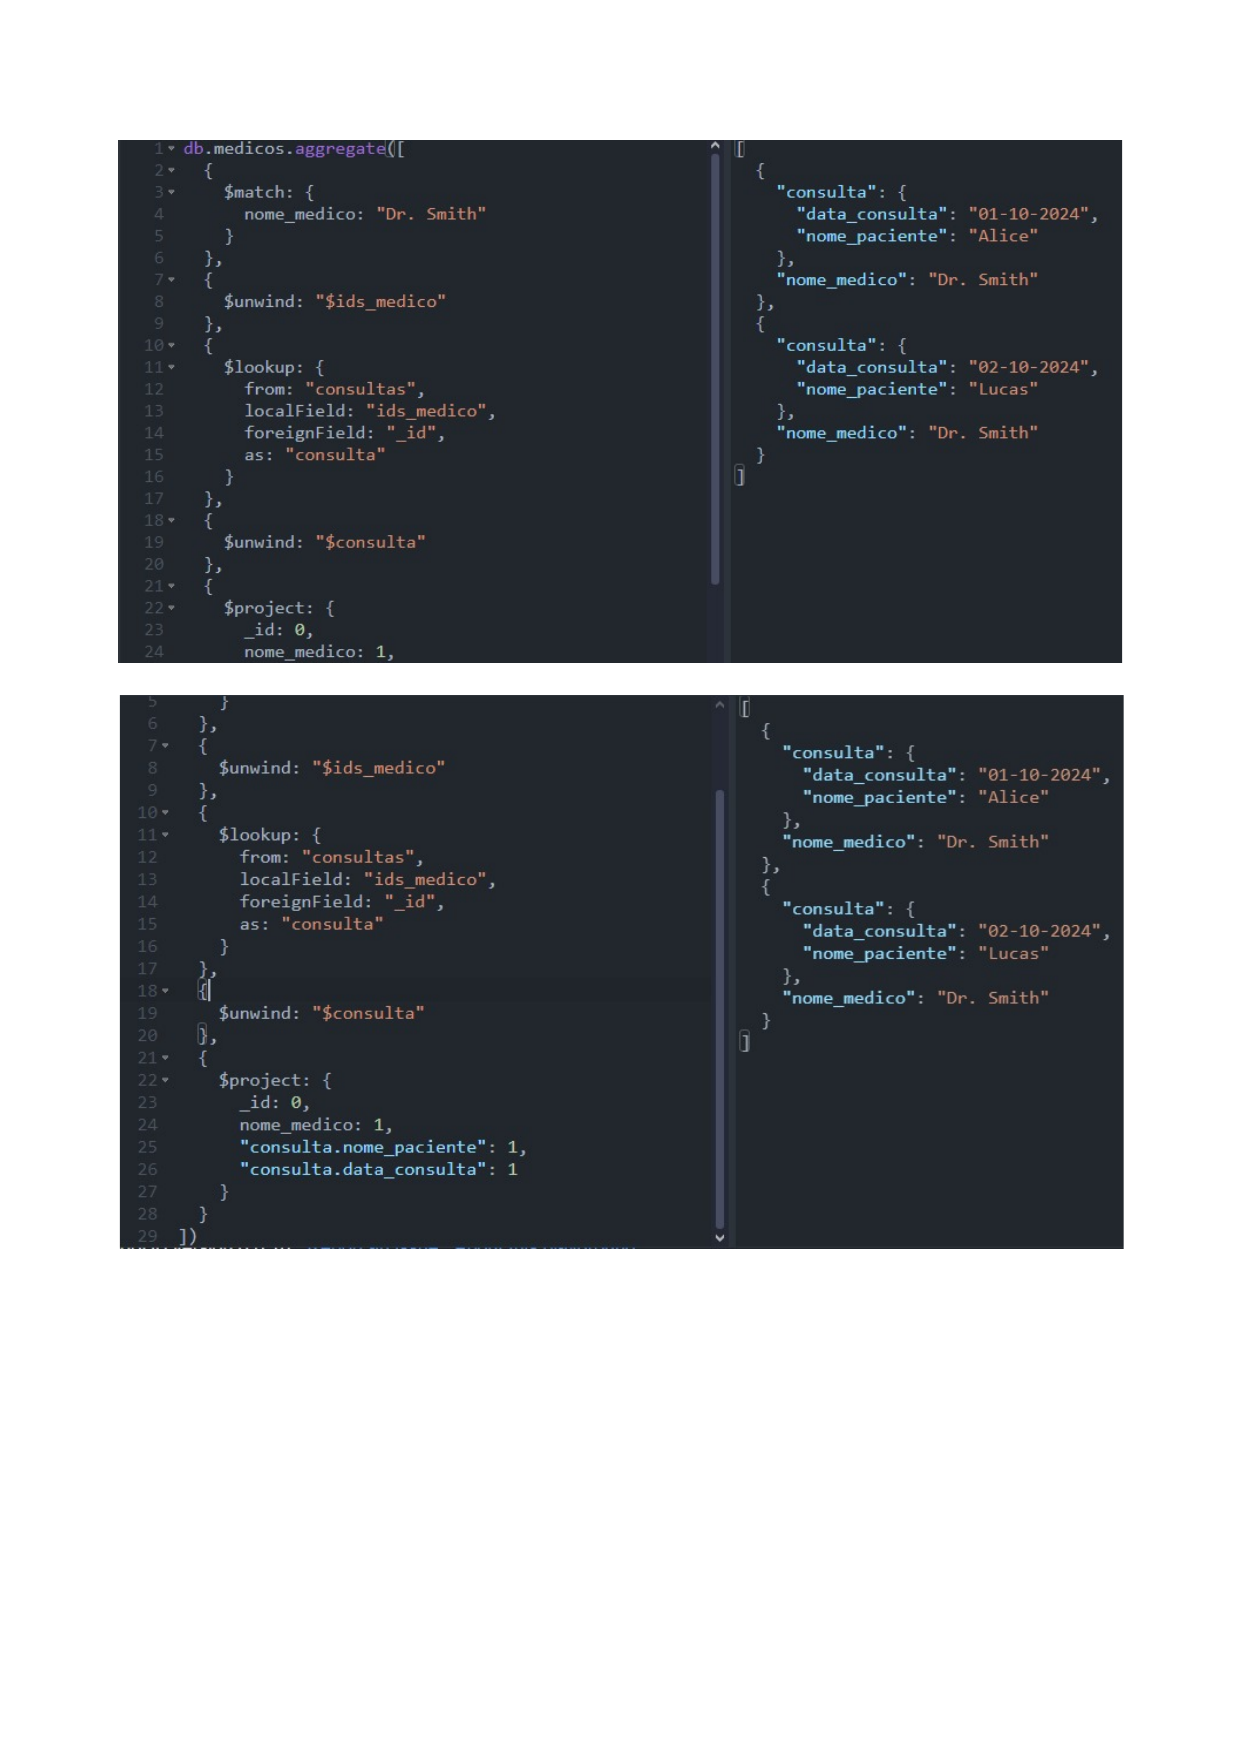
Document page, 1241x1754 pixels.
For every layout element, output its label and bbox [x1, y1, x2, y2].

picture [118, 140, 1123, 663]
picture [119, 695, 1124, 1249]
